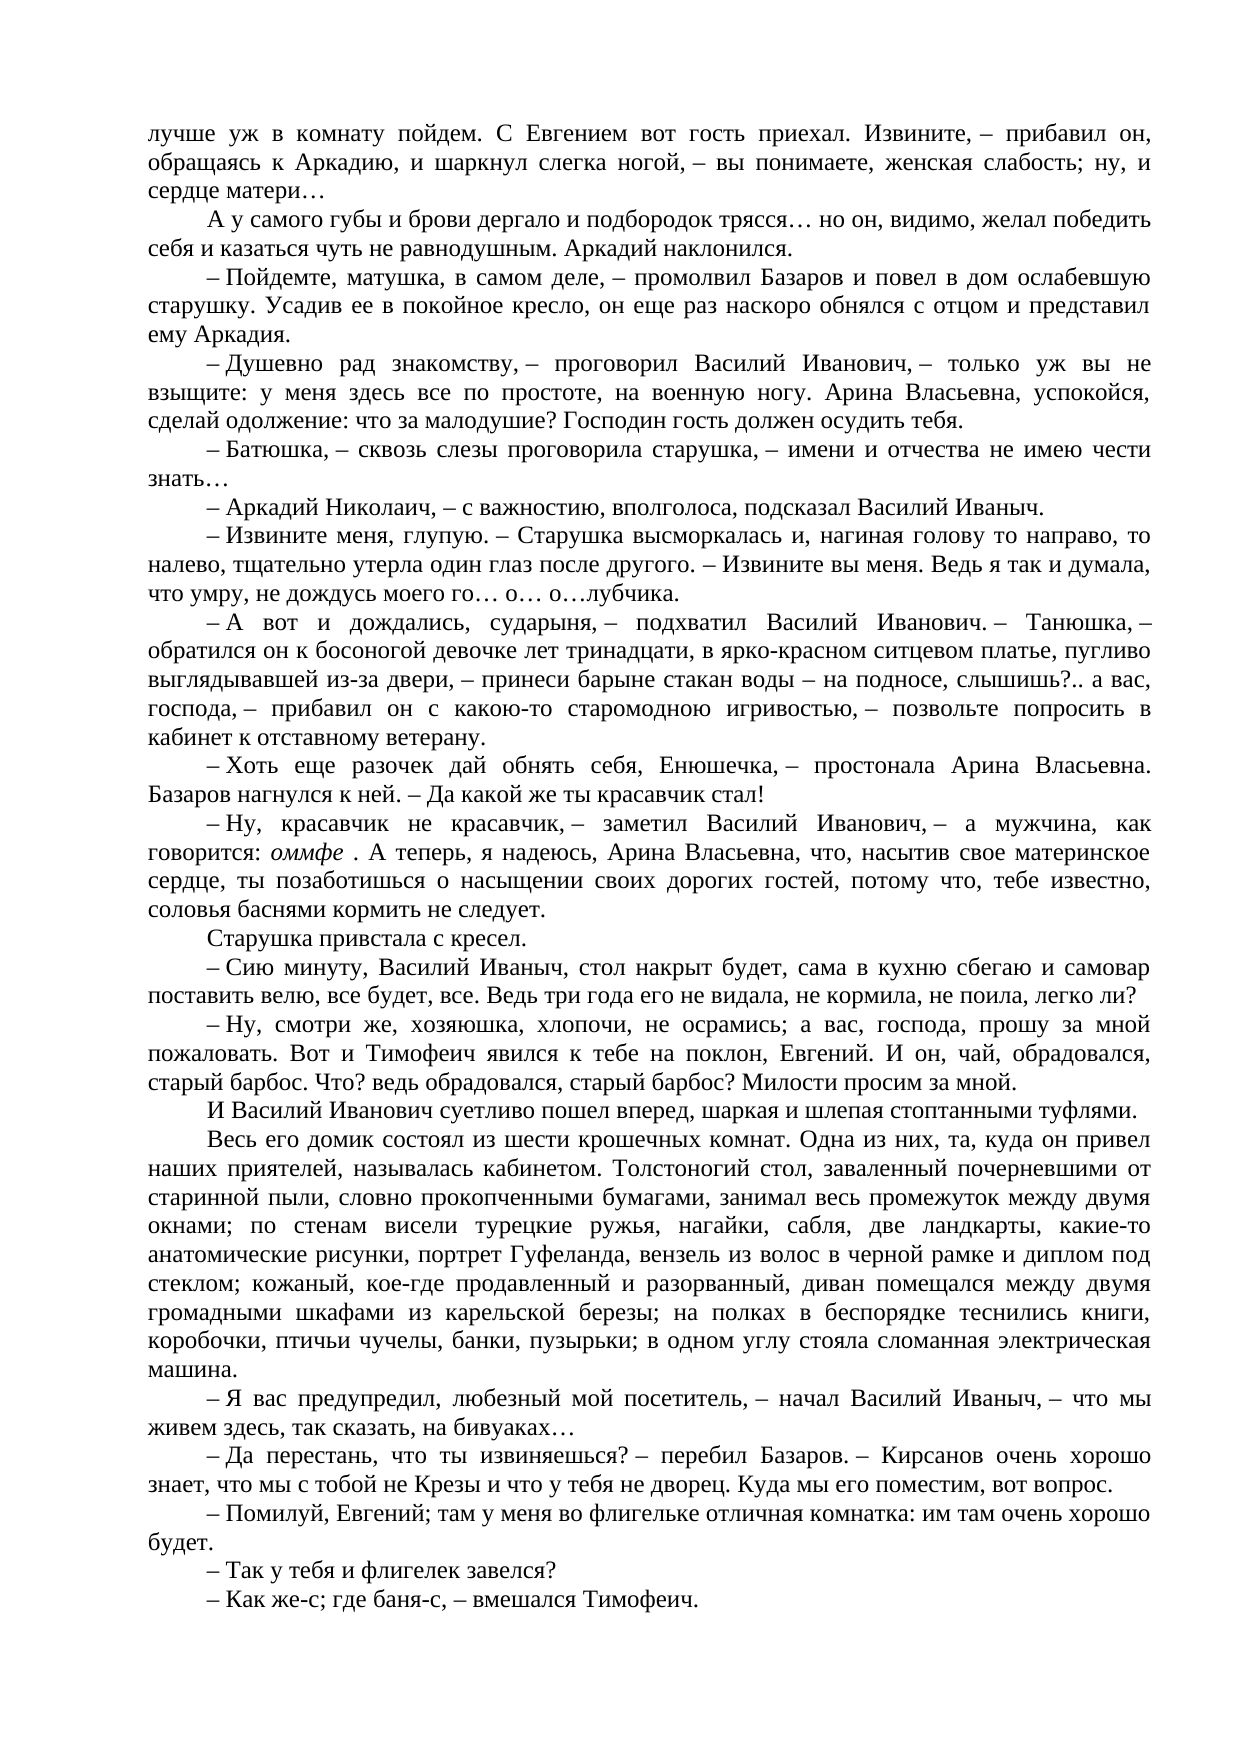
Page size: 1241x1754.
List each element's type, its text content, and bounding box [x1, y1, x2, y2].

text лучше уж в комнату пойдем. С Евгением вот гость приехал. Извините, – прибавил он, обращаясь к Аркадию, и шаркнул слегка ногой, – вы понимаете, женская слабость; ну, и сердце матери… [148, 118, 1152, 204]
text – Аркадий Николаич, – с важностию, вполголоса, подсказал Василий Иваныч. [148, 492, 1152, 521]
text – Хоть еще разочек дай обнять себя, Енюшечка, – простонала Арина Власьевна. Базаров нагнулся к ней. – Да какой же ты красавчик стал! [148, 751, 1152, 808]
text – Я вас предупредил, любезный мой посетитель, – начал Василий Иваныч, – что мы живем здесь, так сказать, на бивуаках… [148, 1383, 1152, 1441]
text – Помилуй, Евгений; там у меня во флигельке отличная комнатка: им там очень хорошо будет. [148, 1498, 1152, 1556]
text – Батюшка, – сквозь слезы проговорила старушка, – имени и отчества не имею чести знать… [148, 434, 1152, 492]
text Старушка привстала с кресел. [148, 923, 1152, 952]
text А у самого губы и брови дергало и подбородок трясся… но он, видимо, желал победить себя и казаться чуть не равнодушным. Аркадий наклонился. [148, 204, 1152, 262]
text – Как же-с; где баня-с, – вмешался Тимофеич. [148, 1584, 1152, 1613]
text – Душевно рад знакомству, – проговорил Василий Иванович, – только уж вы не взыщите: у меня здесь все по простоте, на военную ногу. Арина Власьевна, успокойся, сделай одолжение: что за малодушие? Господин гость должен осудить тебя. [148, 348, 1152, 434]
text – Пойдемте, матушка, в самом деле, – промолвил Базаров и повел в дом ослабевшую старушку. Усадив ее в покойное кресло, он еще раз наскоро обнялся с отцом и представил ему Аркадия. [148, 262, 1152, 348]
text – Ну, смотри же, хозяюшка, хлопочи, не осрамись; а вас, господа, прошу за мной пожаловать. Вот и Тимофеич явился к тебе на поклон, Евгений. И он, чай, обрадовался, старый барбос. Что? ведь обрадовался, старый барбос? Милости просим за мной. [148, 1009, 1152, 1096]
text – Так у тебя и флигелек завелся? [148, 1556, 1152, 1584]
text – Сию минуту, Василий Иваныч, стол накрыт будет, сама в кухню сбегаю и самовар поставить велю, все будет, все. Ведь три года его не видала, не кормила, не поила, легко ли? [148, 952, 1152, 1009]
text – Ну, красавчик не красавчик, – заметил Василий Иванович, – а мужчина, как говорится: оммфе . А теперь, я надеюсь, Арина Власьевна, что, насытив свое материнское сердце, ты позаботишься о насыщении своих дорогих гостей, потому что, тебе известно, соловья баснями кормить не следует. [148, 808, 1152, 923]
text Весь его домик состоял из шести крошечных комнат. Одна из них, та, куда он привел наших приятелей, называлась кабинетом. Толстоногий стол, заваленный почерневшими от старинной пыли, словно прокопченными бумагами, занимал весь промежуток между двумя окнами; по стенам висели турецкие ружья, нагайки, сабля, две ландкарты, какие-то анатомические рисунки, портрет Гуфеланда, вензель из волос в черной рамке и диплом под стеклом; кожаный, кое-где продавленный и разорванный, диван помещался между двумя громадными шкафами из карельской березы; на полках в беспорядке теснились книги, коробочки, птичьи чучелы, банки, пузырьки; в одном углу стояла сломанная электрическая машина. [148, 1124, 1152, 1383]
text И Василий Иванович суетливо пошел вперед, шаркая и шлепая стоптанными туфлями. [148, 1096, 1152, 1124]
text – A вот и дождались, сударыня, – подхватил Василий Иванович. – Танюшка, – обратился он к босоногой девочке лет тринадцати, в ярко-красном ситцевом платье, пугливо выглядывавшей из-за двери, – принеси барыне стакан воды – на подносе, слышишь?.. а вас, господа, – прибавил он с какою-то старомодною игривостью, – позвольте попросить в кабинет к отставному ветерану. [148, 607, 1152, 751]
text – Да перестань, что ты извиняешься? – перебил Базаров. – Кирсанов очень хорошо знает, что мы с тобой не Крезы и что у тебя не дворец. Куда мы его поместим, вот вопрос. [148, 1441, 1152, 1498]
text – Извините меня, глупую. – Старушка высморкалась и, нагиная голову то направо, то налево, тщательно утерла один глаз после другого. – Извините вы меня. Ведь я так и думала, что умру, не дождусь моего го… o… o…лубчика. [148, 521, 1152, 607]
